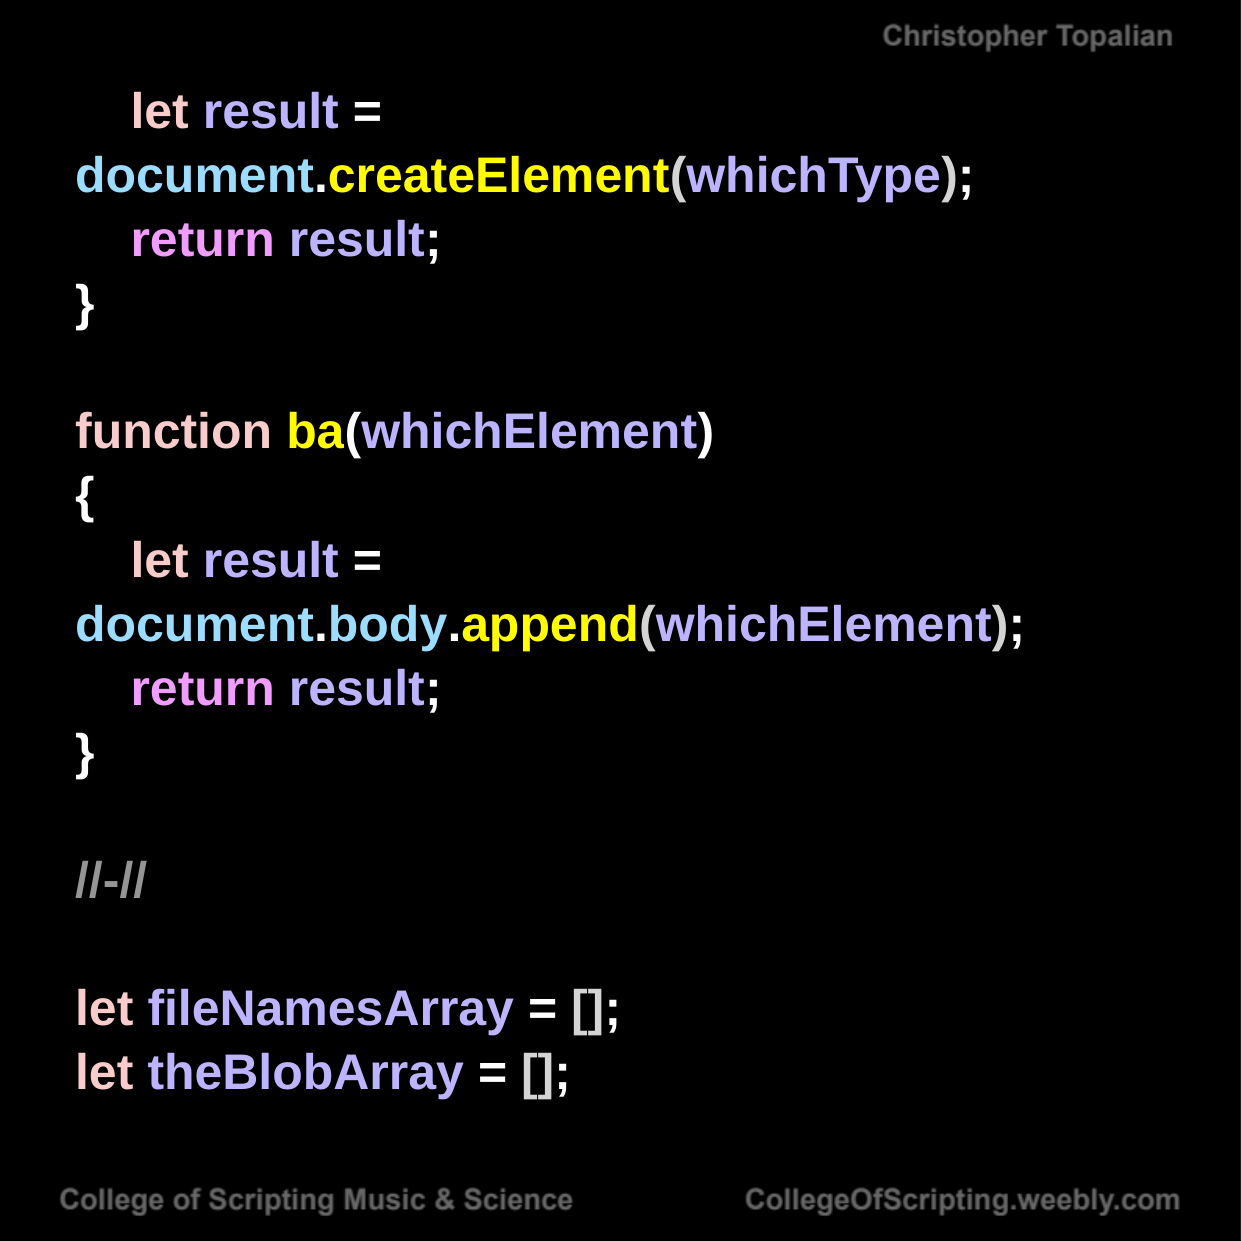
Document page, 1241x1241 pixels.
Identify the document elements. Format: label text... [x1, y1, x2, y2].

text let theBlobArray = []; [75, 1036, 1166, 1100]
text //-// [75, 844, 1166, 908]
text let result = document.body.append(whichElement); [75, 523, 1166, 652]
text } [75, 267, 1166, 331]
text return result; [75, 203, 1166, 267]
text { [75, 459, 1166, 523]
text } [75, 716, 1166, 780]
text let fileNamesArray = []; [75, 972, 1166, 1036]
text function ba(whichElement) [75, 395, 1166, 459]
text return result; [75, 652, 1166, 716]
text let result = document.createElement(whichType); [75, 75, 1166, 203]
